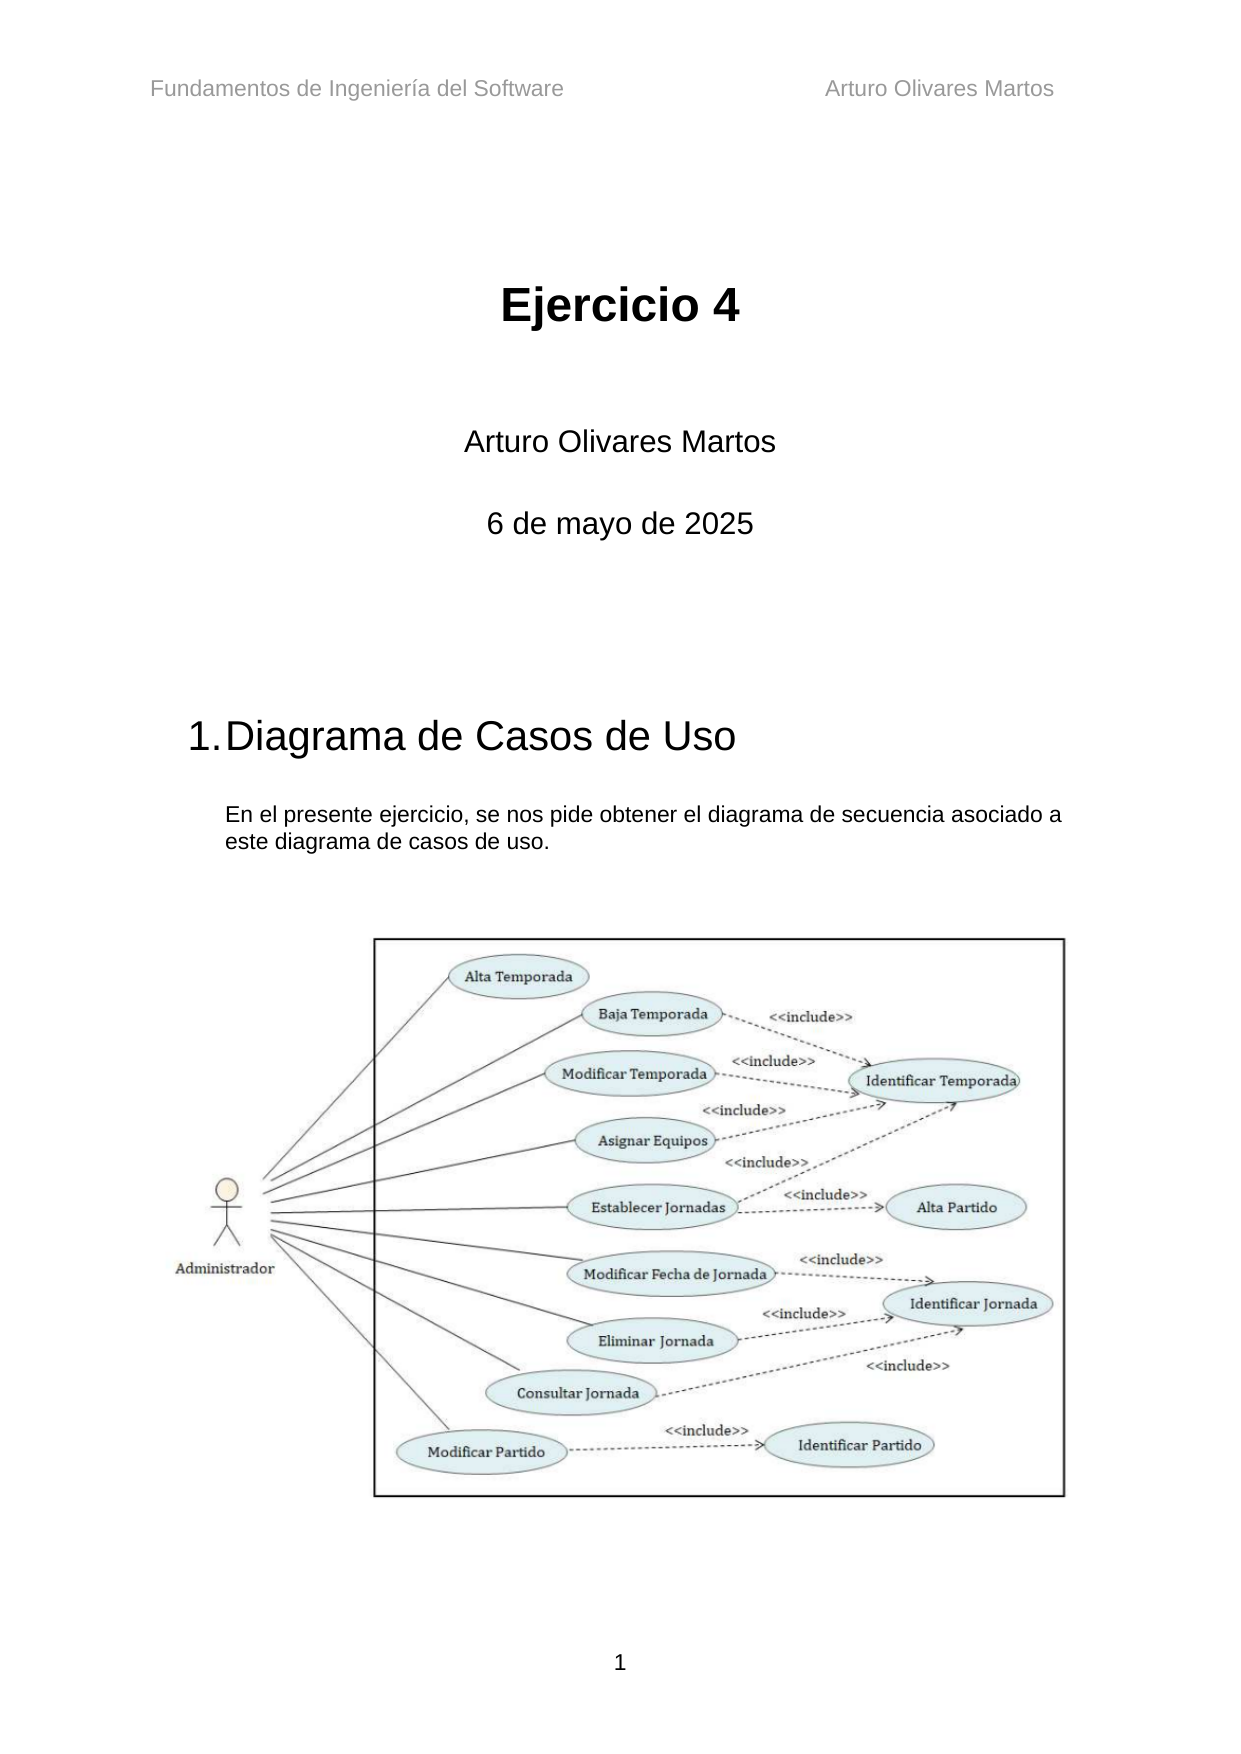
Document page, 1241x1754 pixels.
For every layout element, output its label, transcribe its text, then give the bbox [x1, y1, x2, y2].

subtitle Diagrama de Casos de Uso [187, 712, 1090, 760]
text Arturo Olivares Martos [150, 423, 1090, 458]
list En el presente ejercicio, se nos pide obtener el diagrama de secuencia asociado a este diagrama de casos de uso. [187, 801, 1090, 854]
picture [150, 922, 1091, 1514]
title Ejercicio 4 [150, 277, 1090, 332]
text 6 de mayo de 2025 [150, 505, 1090, 541]
